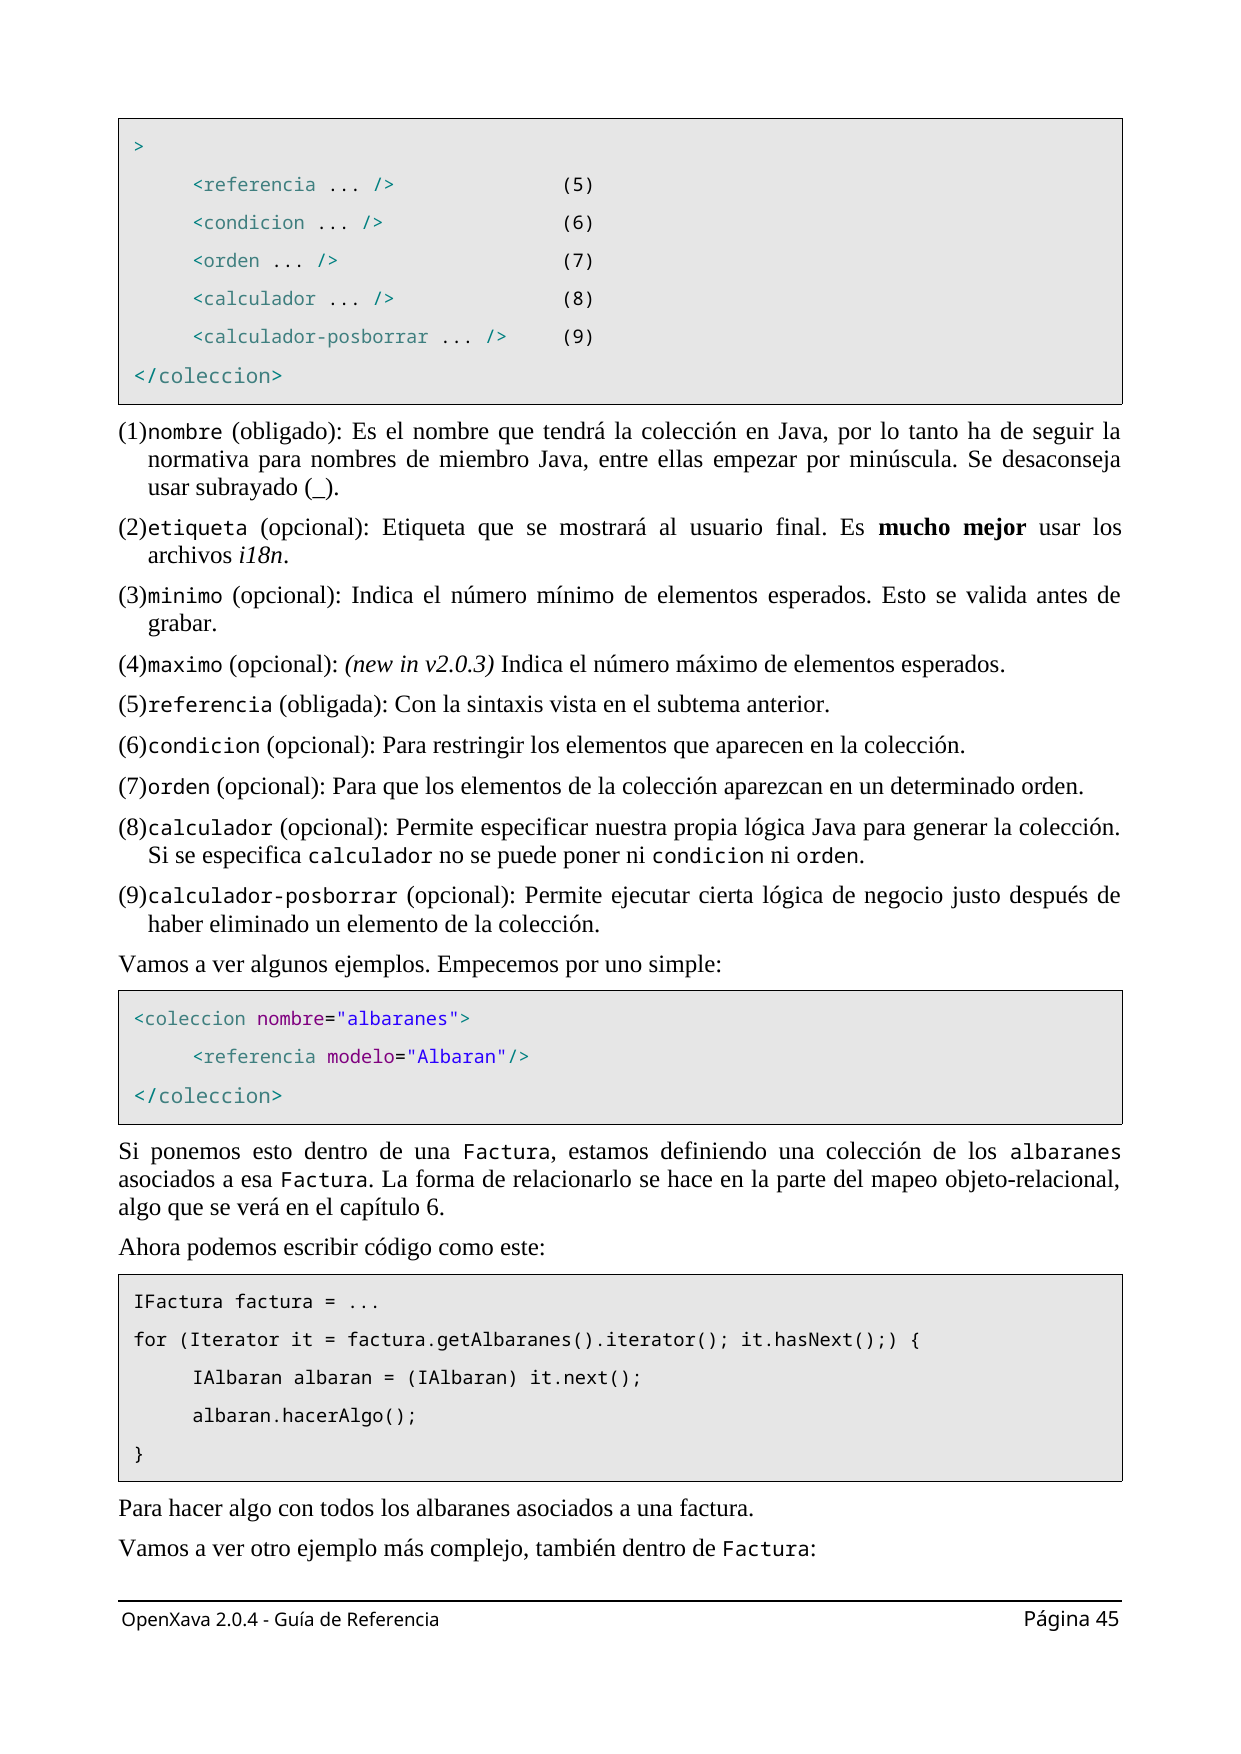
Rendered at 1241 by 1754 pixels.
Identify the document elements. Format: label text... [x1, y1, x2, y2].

text <referencia modelo="Albaran"/> [119, 1028, 1122, 1066]
text for (Iterator it = factura.getAlbaranes().iterator(); it.hasNext();) { [119, 1312, 1122, 1350]
text <coleccion nombre="albaranes"> [119, 991, 1122, 1028]
text Para hacer algo con todos los albaranes asociados a una factura. [118, 1494, 1122, 1521]
text <orden ... /> (7) [119, 232, 1122, 270]
list etiqueta (opcional): Etiqueta que se mostrará al usuario final. Es mucho mejor usar los archivos i18n. [118, 513, 1122, 569]
list minimo (opcional): Indica el número mínimo de elementos esperados. Esto se valida antes de grabar. [118, 581, 1122, 637]
text IAlbaran albaran = (IAlbaran) it.next(); [119, 1350, 1122, 1388]
text > [119, 119, 1122, 156]
text Ahora podemos escribir código como este: [118, 1233, 1122, 1261]
list referencia (obligada): Con la sintaxis vista en el subtema anterior. [118, 691, 1122, 719]
text </coleccion> [119, 1066, 1122, 1124]
list calculador (opcional): Permite especificar nuestra propia lógica Java para generar la colección. Si se especifica calculador no se puede poner ni condicion ni orden. [118, 813, 1122, 869]
text <condicion ... /> (6) [119, 194, 1122, 232]
text </coleccion> [119, 346, 1122, 404]
text <calculador ... /> (8) [119, 270, 1122, 308]
list condicion (opcional): Para restringir los elementos que aparecen en la colección. [118, 731, 1122, 759]
text <referencia ... /> (5) [119, 156, 1122, 194]
list nombre (obligado): Es el nombre que tendrá la colección en Java, por lo tanto ha de seguir la normativa para nombres de miembro Java, entre ellas empezar por minúscula. Se desaconseja usar subrayado (_). [118, 417, 1122, 500]
list calculador-posborrar (opcional): Permite ejecutar cierta lógica de negocio justo después de haber eliminado un elemento de la colección. [118, 882, 1122, 938]
list maximo (opcional): (new in v2.0.3) Indica el número máximo de elementos esperados. [118, 650, 1122, 678]
text albaran.hacerAlgo(); [119, 1388, 1122, 1426]
text } [119, 1426, 1122, 1481]
text Si ponemos esto dentro de una Factura, estamos definiendo una colección de los albaranes asociados a esa Factura. La forma de relacionarlo se hace en la parte del mapeo objeto-relacional, algo que se verá en el capítulo 6. [118, 1137, 1122, 1221]
text Vamos a ver otro ejemplo más complejo, también dentro de Factura: [118, 1534, 1122, 1562]
text Vamos a ver algunos ejemplos. Empecemos por uno simple: [118, 950, 1122, 978]
list orden (opcional): Para que los elementos de la colección aparezcan en un determinado orden. [118, 772, 1122, 800]
text IFactura factura = ... [119, 1275, 1122, 1312]
text <calculador-posborrar ... /> (9) [119, 308, 1122, 346]
